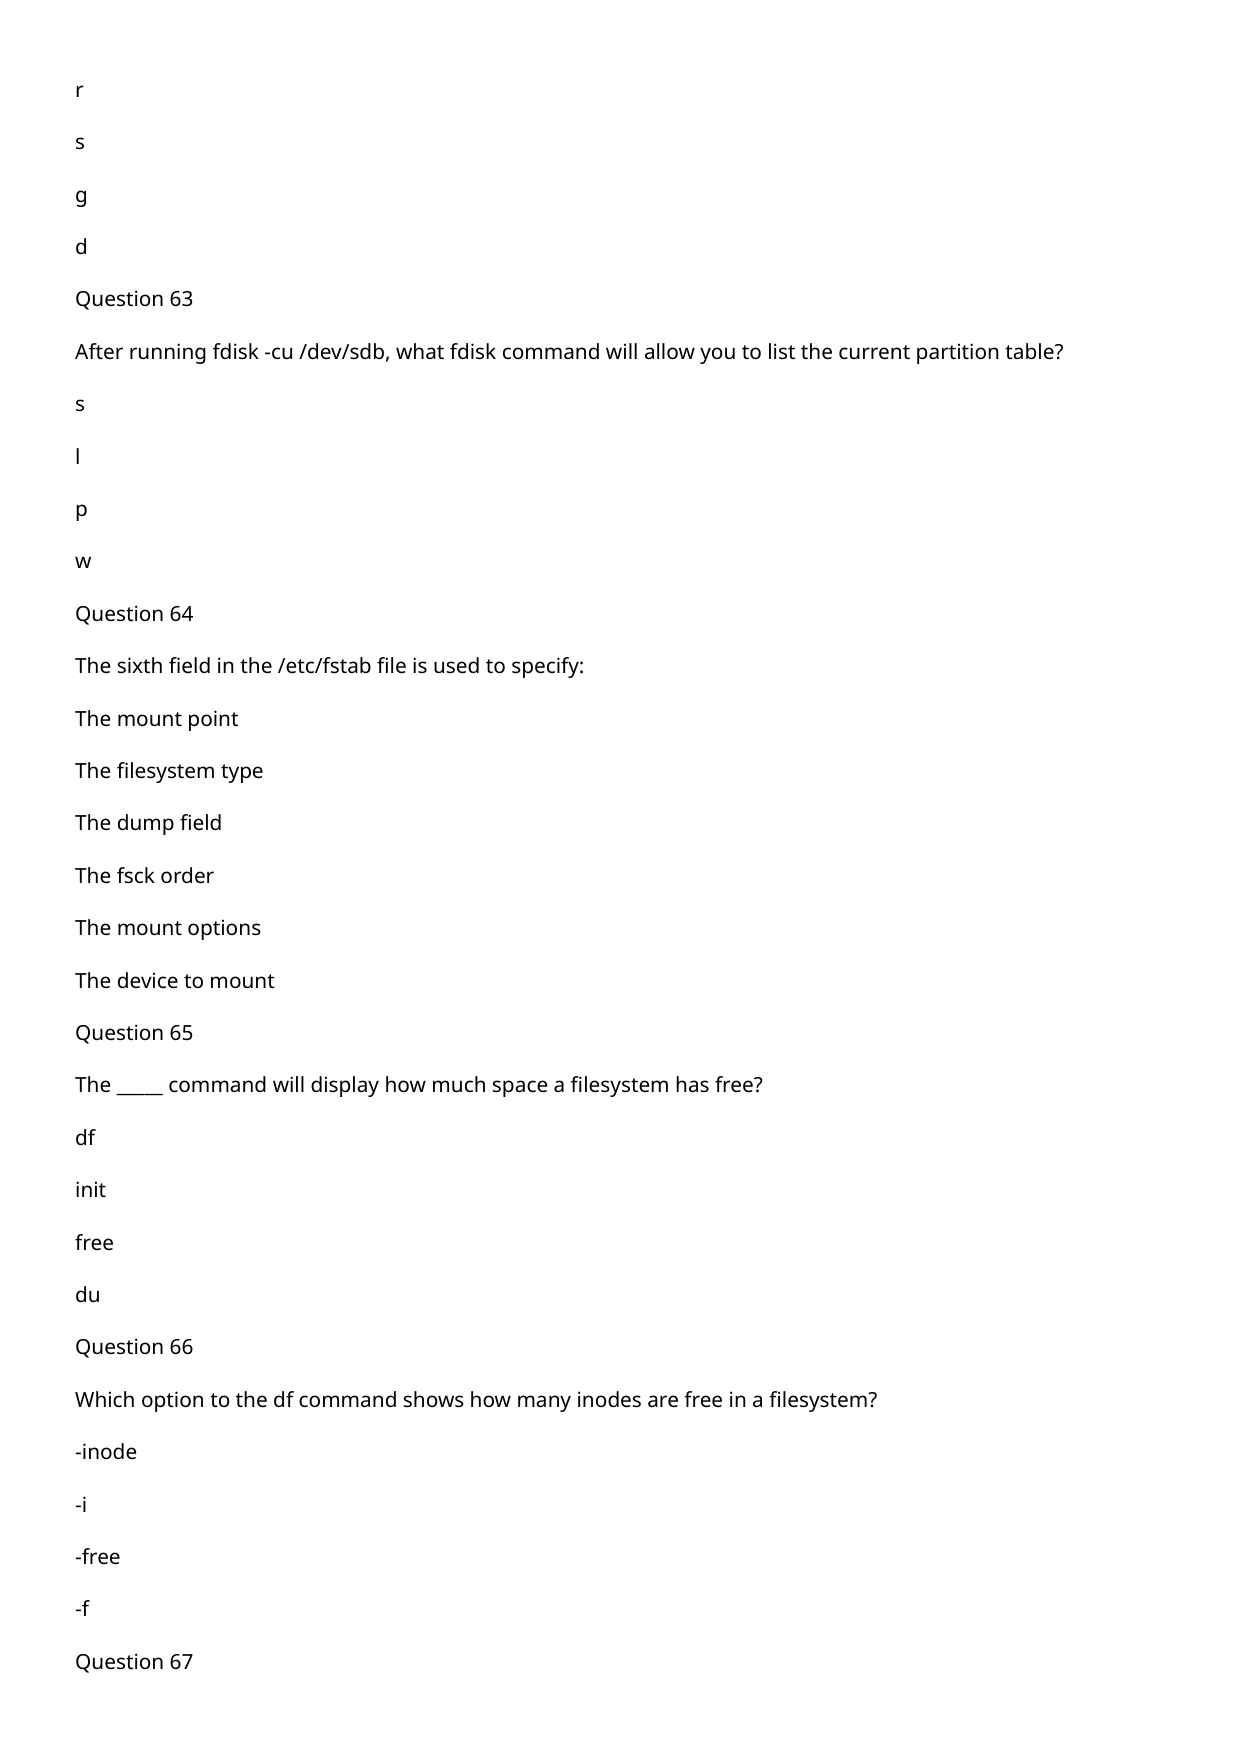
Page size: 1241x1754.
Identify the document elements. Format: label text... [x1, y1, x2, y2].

text Which option to the df command shows how many inodes are free in a filesystem? [75, 1385, 1165, 1413]
text Question 64 [75, 599, 1165, 627]
text -i [75, 1490, 1165, 1518]
text s [75, 127, 1165, 156]
text d [75, 232, 1165, 261]
text df [75, 1123, 1165, 1151]
text l [75, 442, 1165, 470]
text The device to mount [75, 966, 1165, 994]
text The filesystem type [75, 756, 1165, 784]
text s [75, 389, 1165, 418]
text Question 65 [75, 1018, 1165, 1047]
text The dump field [75, 808, 1165, 837]
text free [75, 1228, 1165, 1256]
text -inode [75, 1437, 1165, 1466]
text -free [75, 1542, 1165, 1571]
text The mount options [75, 913, 1165, 942]
text w [75, 547, 1165, 575]
text g [75, 180, 1165, 208]
text After running fdisk -cu /dev/sdb, what fdisk command will allow you to list the current partition table? [75, 337, 1165, 365]
text -f [75, 1594, 1165, 1623]
text r [75, 75, 1165, 103]
text The fsck order [75, 861, 1165, 889]
text init [75, 1175, 1165, 1204]
text Question 63 [75, 284, 1165, 313]
text Question 67 [75, 1647, 1165, 1675]
text du [75, 1280, 1165, 1308]
text The mount point [75, 704, 1165, 732]
text The _____ command will display how much space a filesystem has free? [75, 1071, 1165, 1099]
text Question 66 [75, 1332, 1165, 1361]
text p [75, 494, 1165, 523]
text The sixth field in the /etc/fstab file is used to specify: [75, 651, 1165, 680]
